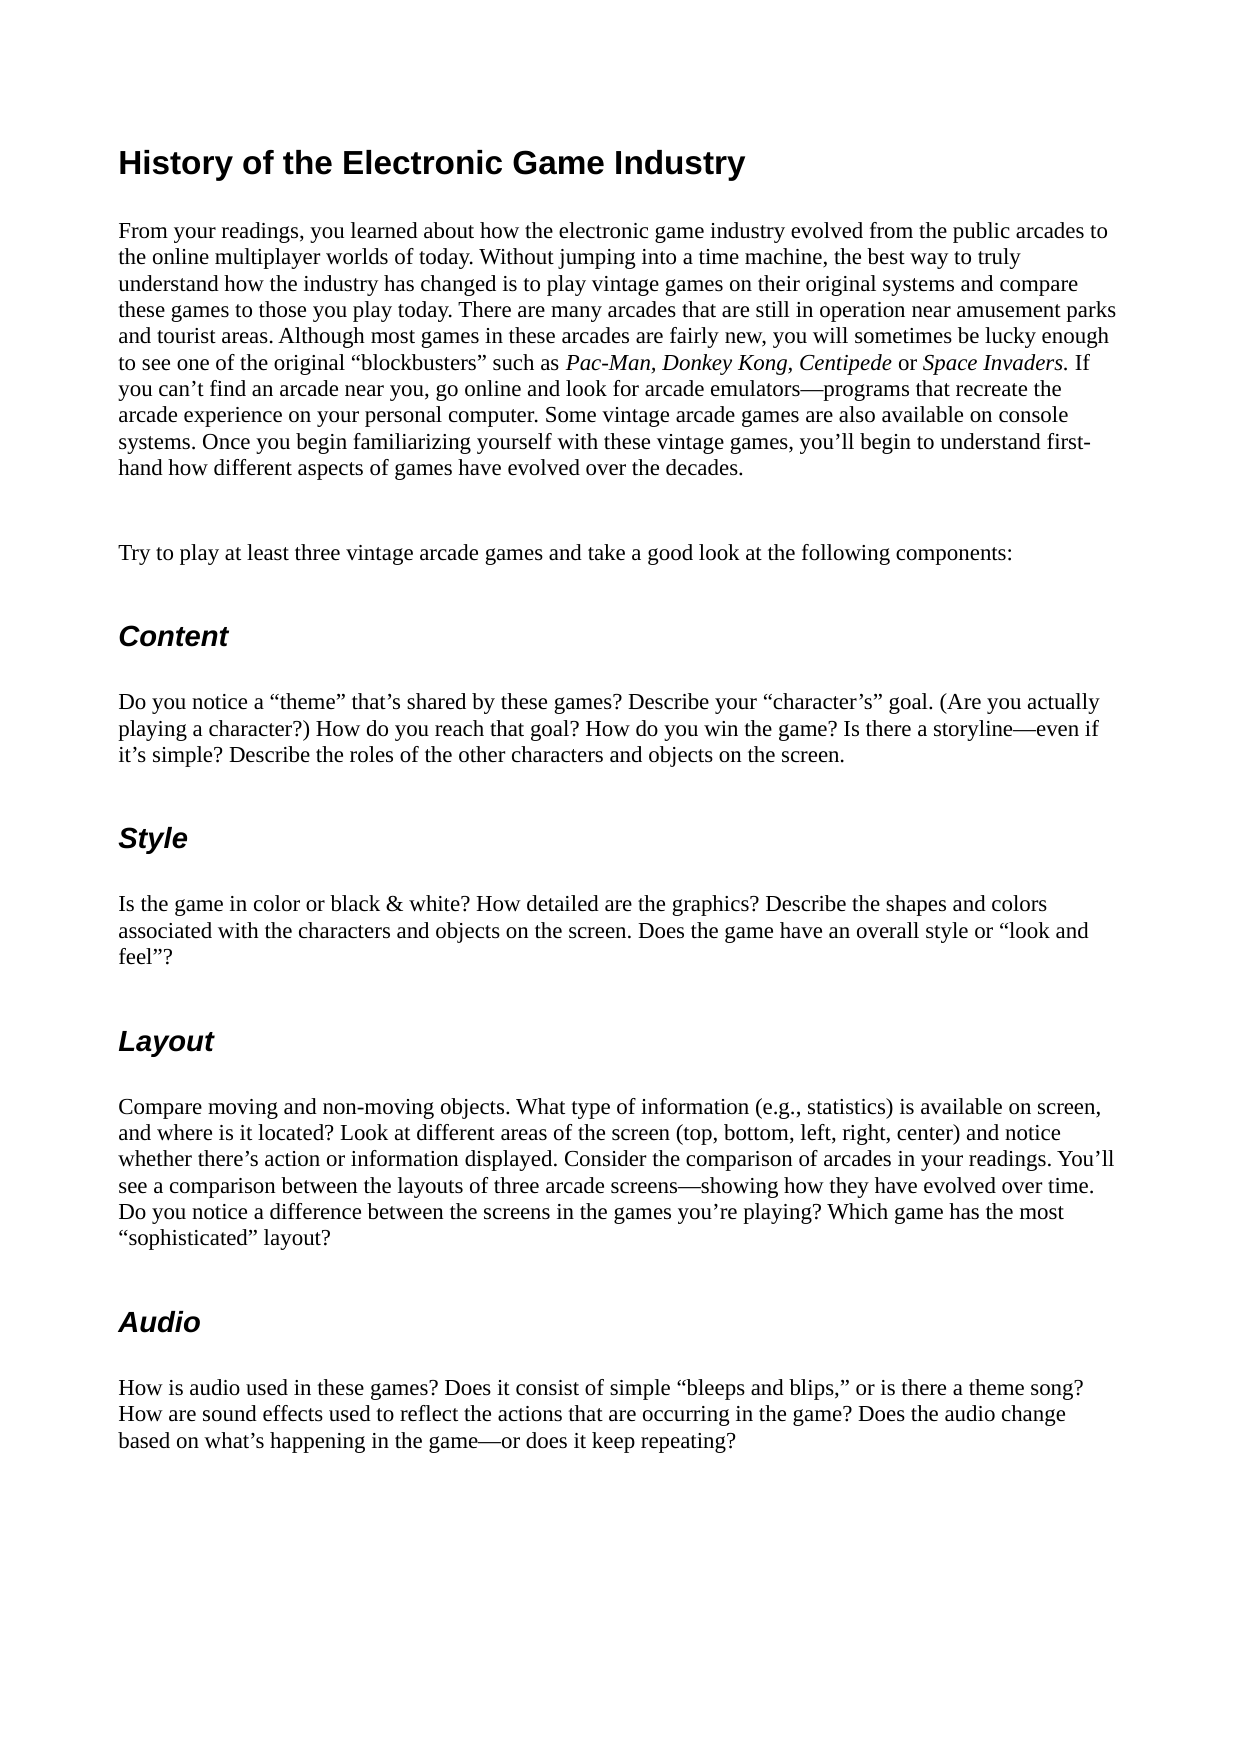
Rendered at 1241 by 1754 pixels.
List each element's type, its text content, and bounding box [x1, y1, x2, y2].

text Try to play at least three vintage arcade games and take a good look at the following components: [118, 539, 1122, 565]
text How is audio used in these games? Does it consist of simple “bleeps and blips,” or is there a theme song? How are sound effects used to reflect the actions that are occurring in the game? Does the audio change based on what’s happening in the game—or does it keep repeating? [118, 1374, 1122, 1453]
text From your readings, you learned about how the electronic game industry evolved from the public arcades to the online multiplayer worlds of today. Without jumping into a time machine, the best way to truly understand how the industry has changed is to play vintage games on their original systems and compare these games to those you play today. There are many arcades that are still in operation near amusement parks and tourist areas. Although most games in these arcades are fairly new, you will sometimes be lucky enough to see one of the original “blockbusters” such as Pac-Man, Donkey Kong, Centipede or Space Invaders. If you can’t find an arcade near you, go online and look for arcade emulators—programs that recreate the arcade experience on your personal computer. Some vintage arcade games are also available on console systems. Once you begin familiarizing yourself with these vintage games, you’ll begin to understand first-hand how different aspects of games have evolved over the decades. [118, 217, 1122, 481]
subtitle Audio [118, 1305, 1122, 1338]
text Compare moving and non-moving objects. What type of information (e.g., statistics) is available on screen, and where is it located? Look at different areas of the screen (top, bottom, left, right, center) and notice whether there’s action or information displayed. Consider the comparison of arcades in your readings. You’ll see a comparison between the layouts of three arcade screens—showing how they have evolved over time. Do you notice a difference between the screens in the games you’re playing? Which game has the most “sophisticated” layout? [118, 1093, 1122, 1251]
text Do you notice a “theme” that’s shared by these games? Describe your “character’s” goal. (Are you actually playing a character?) How do you reach that goal? How do you win the game? Is there a storyline—even if it’s simple? Describe the roles of the other characters and objects on the screen. [118, 688, 1122, 767]
text Is the game in color or black & white? How detailed are the graphics? Describe the shapes and colors associated with the characters and objects on the screen. Does the game have an overall style or “look and feel”? [118, 891, 1122, 969]
subtitle History of the Electronic Game Industry [118, 143, 1122, 182]
subtitle Style [118, 822, 1122, 855]
subtitle Layout [118, 1024, 1122, 1057]
subtitle Content [118, 619, 1122, 653]
